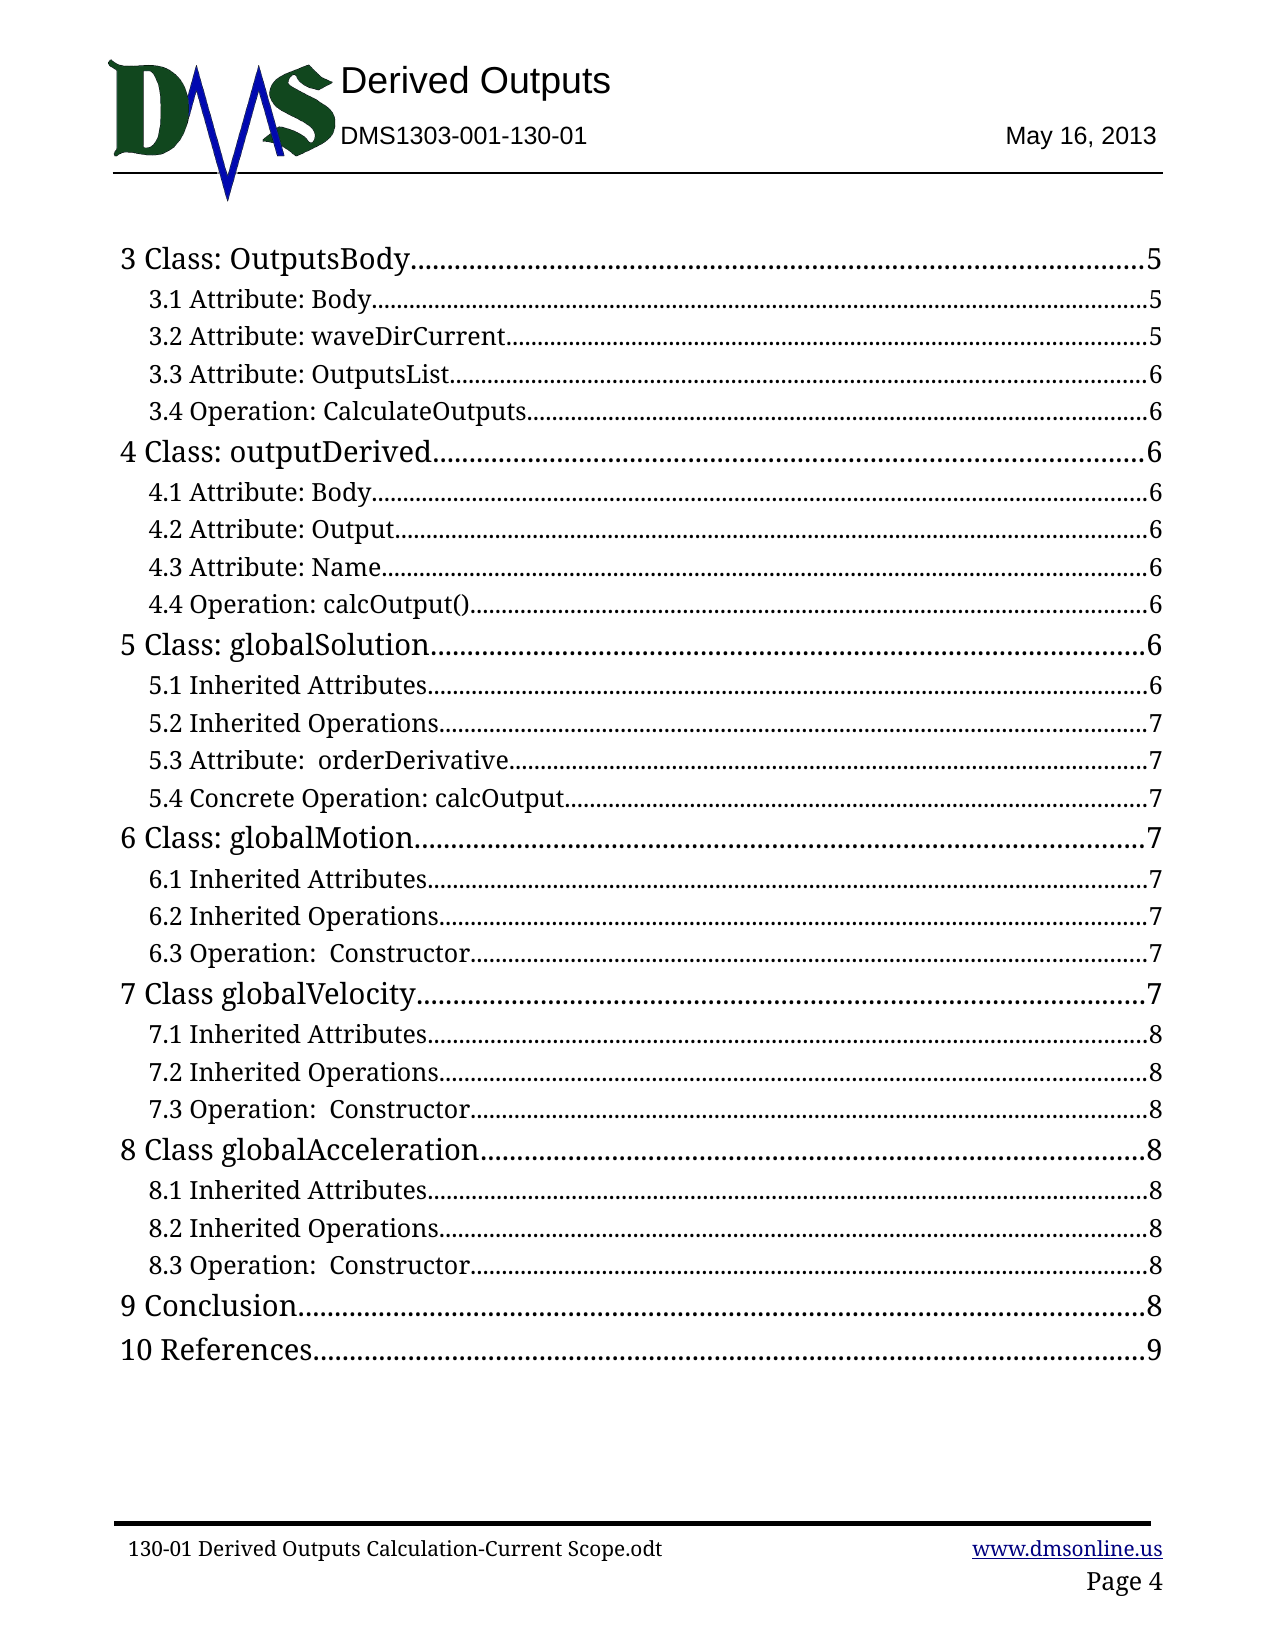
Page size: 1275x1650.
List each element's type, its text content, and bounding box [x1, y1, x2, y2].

text 10 References 9 [112, 1329, 1162, 1368]
text 6 Class: globalMotion 7 [112, 818, 1162, 857]
text 3.3 Attribute: OutputsList 6 [142, 356, 1162, 390]
text 6.1 Inherited Attributes 7 [142, 861, 1162, 895]
text 6.3 Operation: Constructor 7 [142, 936, 1162, 970]
text 3 Class: OutputsBody 5 [112, 238, 1162, 278]
text 5.4 Concrete Operation: calcOutput 7 [142, 780, 1162, 814]
text 5.1 Inherited Attributes 6 [142, 668, 1162, 702]
text 7.2 Inherited Operations 8 [142, 1054, 1162, 1088]
text 8.2 Inherited Operations 8 [142, 1210, 1162, 1244]
text 3.1 Attribute: Body 5 [142, 282, 1162, 316]
text 8 Class globalAcceleration 8 [112, 1129, 1162, 1169]
text 7.1 Inherited Attributes 8 [142, 1017, 1162, 1051]
text 9 Conclusion 8 [112, 1285, 1162, 1325]
text 5 Class: globalSolution 6 [112, 624, 1162, 664]
text 7.3 Operation: Constructor 8 [142, 1092, 1162, 1126]
text 8.3 Operation: Constructor 8 [142, 1248, 1162, 1282]
text 5.2 Inherited Operations 7 [142, 705, 1162, 739]
text 3.2 Attribute: waveDirCurrent 5 [142, 319, 1162, 353]
text 7 Class globalVelocity 7 [112, 973, 1162, 1013]
text 4 Class: outputDerived 6 [112, 431, 1162, 471]
text 5.3 Attribute: orderDerivative 7 [142, 743, 1162, 777]
text 4.2 Attribute: Output 6 [142, 512, 1162, 546]
text 6.2 Inherited Operations 7 [142, 899, 1162, 933]
text 8.1 Inherited Attributes 8 [142, 1173, 1162, 1207]
text 4.4 Operation: calcOutput() 6 [142, 587, 1162, 621]
text 4.3 Attribute: Name 6 [142, 549, 1162, 584]
picture [105, 56, 338, 204]
text 3.4 Operation: CalculateOutputs 6 [142, 394, 1162, 428]
text 4.1 Attribute: Body 6 [142, 475, 1162, 509]
